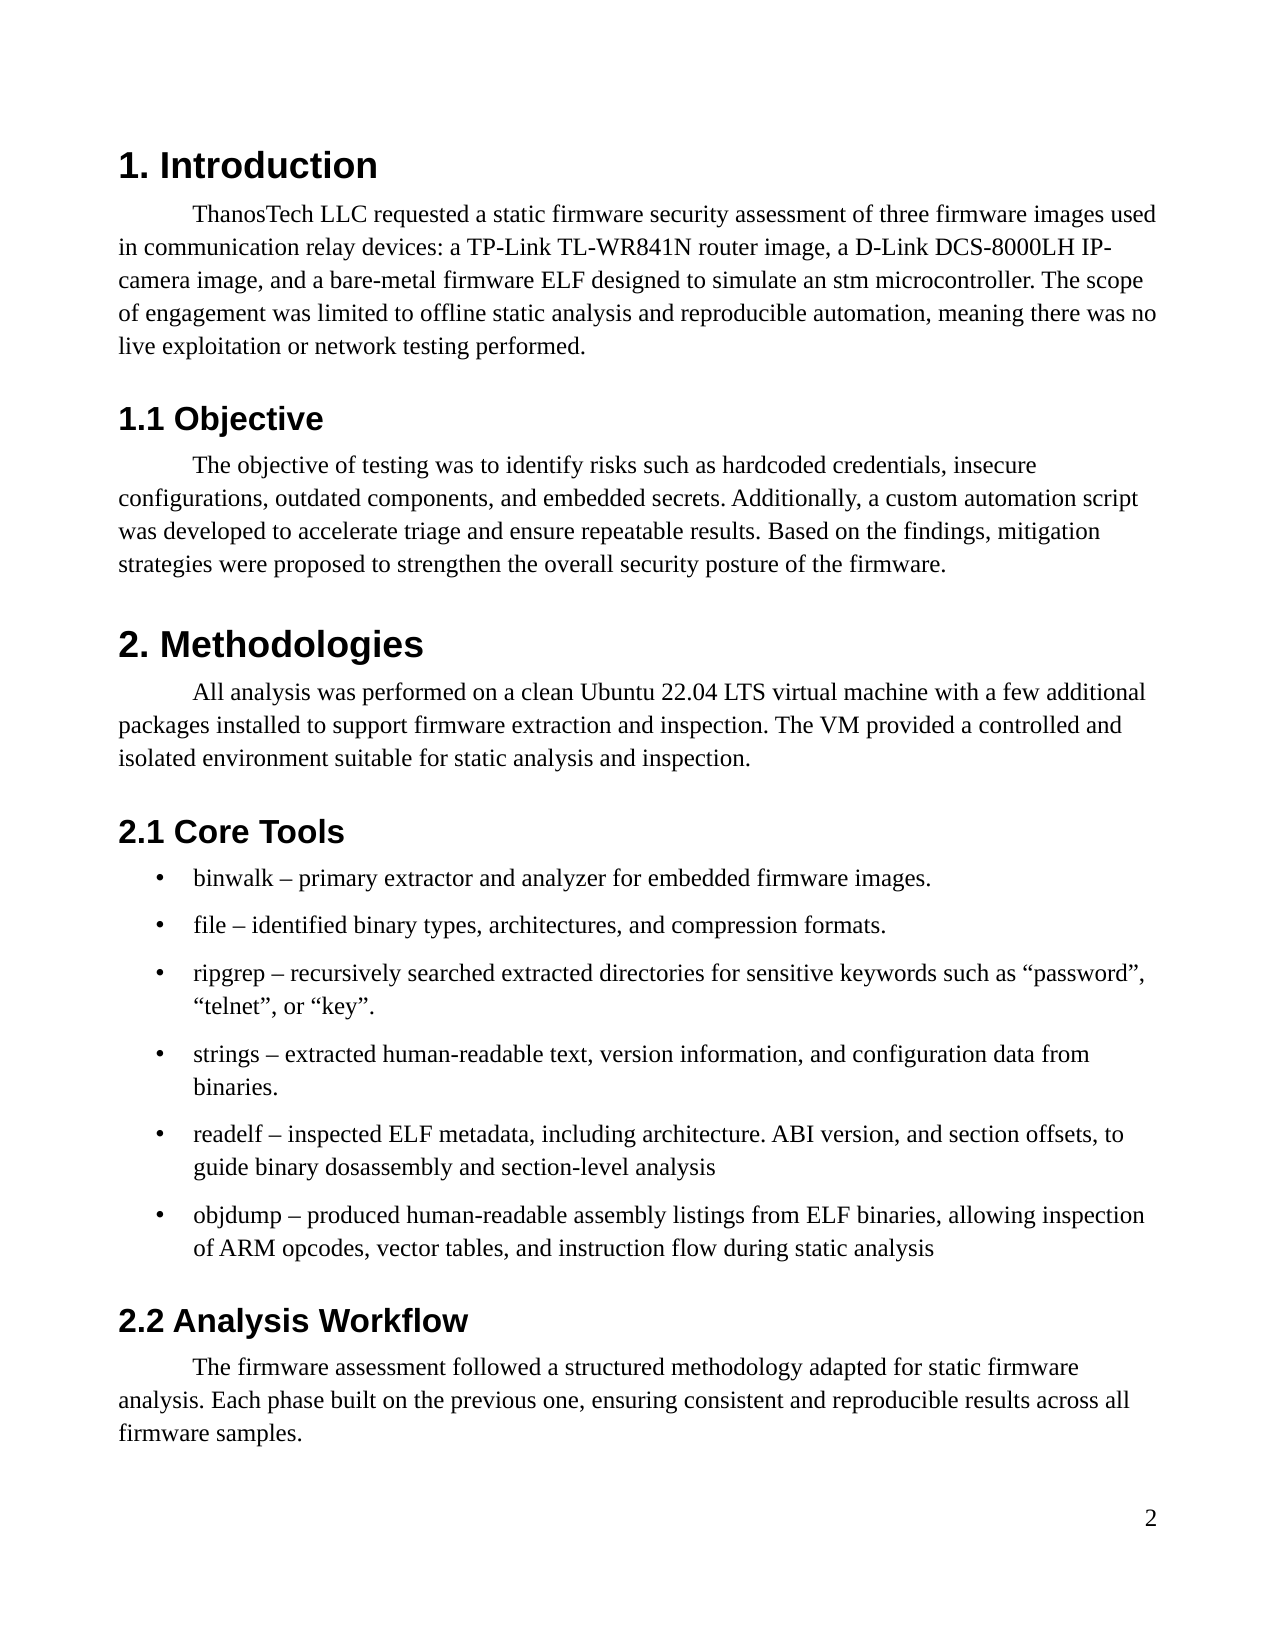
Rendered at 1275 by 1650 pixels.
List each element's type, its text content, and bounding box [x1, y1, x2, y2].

list file – identified binary types, architectures, and compression formats. [156, 911, 1157, 939]
subtitle 2. Methodologies [118, 622, 1157, 665]
subtitle 1.1 Objective [118, 399, 1157, 438]
subtitle 2.1 Core Tools [118, 812, 1157, 850]
text All analysis was performed on a clean Ubuntu 22.04 LTS virtual machine with a few additional packages installed to support firmware extraction and inspection. The VM provided a controlled and isolated environment suitable for static analysis and inspection. [118, 677, 1157, 772]
text The firmware assessment followed a structured methodology adapted for static firmware analysis. Each phase built on the previous one, ensuring consistent and reproducible results across all firmware samples. [118, 1352, 1157, 1447]
text ThanosTech LLC requested a static firmware security assessment of three firmware images used in communication relay devices: a TP-Link TL-WR841N router image, a D-Link DCS-8000LH IP-camera image, and a bare-metal firmware ELF designed to simulate an stm microcontroller. The scope of engagement was limited to offline static analysis and reproducible automation, meaning there was no live exploitation or network testing performed. [118, 199, 1157, 359]
list readelf – inspected ELF metadata, including architecture. ABI version, and section offsets, to guide binary dosassembly and section-level analysis [156, 1119, 1157, 1181]
subtitle 2.2 Analysis Workflow [118, 1301, 1157, 1340]
list strings – extracted human-readable text, version information, and configuration data from binaries. [156, 1039, 1157, 1101]
list ripgrep – recursively searched extracted directories for sensitive keywords such as “password”, “telnet”, or “key”. [156, 958, 1157, 1020]
subtitle 1. Introduction [118, 143, 1157, 186]
text The objective of testing was to identify risks such as hardcoded credentials, insecure configurations, outdated components, and embedded secrets. Additionally, a custom automation script was developed to accelerate triage and ensure repeatable results. Based on the findings, mitigation strategies were proposed to strengthen the overall security posture of the firmware. [118, 450, 1157, 578]
list objdump – produced human-readable assembly listings from ELF binaries, allowing inspection of ARM opcodes, vector tables, and instruction flow during static analysis [156, 1200, 1157, 1262]
list binwalk – primary extractor and analyzer for embedded firmware images. [156, 863, 1157, 892]
